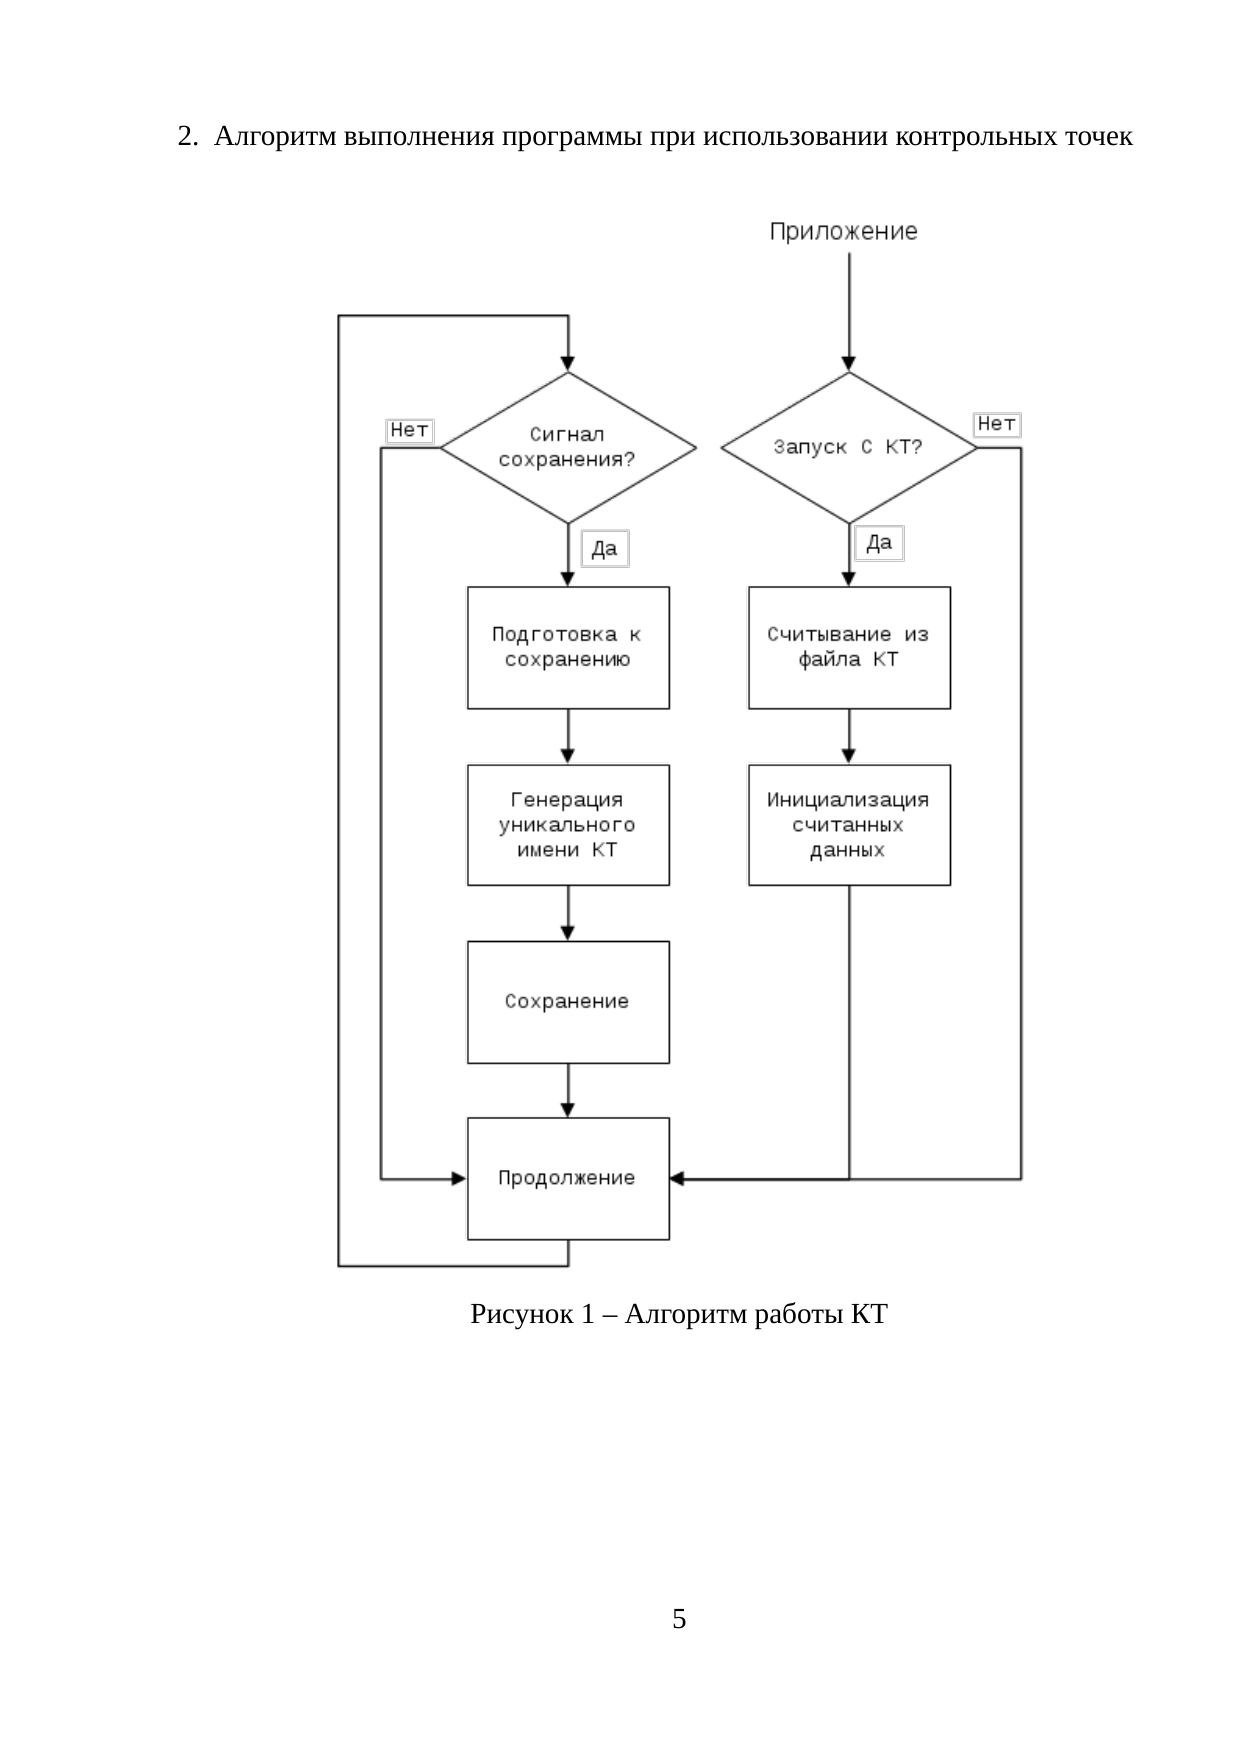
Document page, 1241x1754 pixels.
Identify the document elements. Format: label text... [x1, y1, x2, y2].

text Рисунок 1 – Алгоритм работы КТ [177, 1297, 1181, 1330]
text 2. Алгоритм выполнения программы при использовании контрольных точек [177, 118, 1181, 152]
